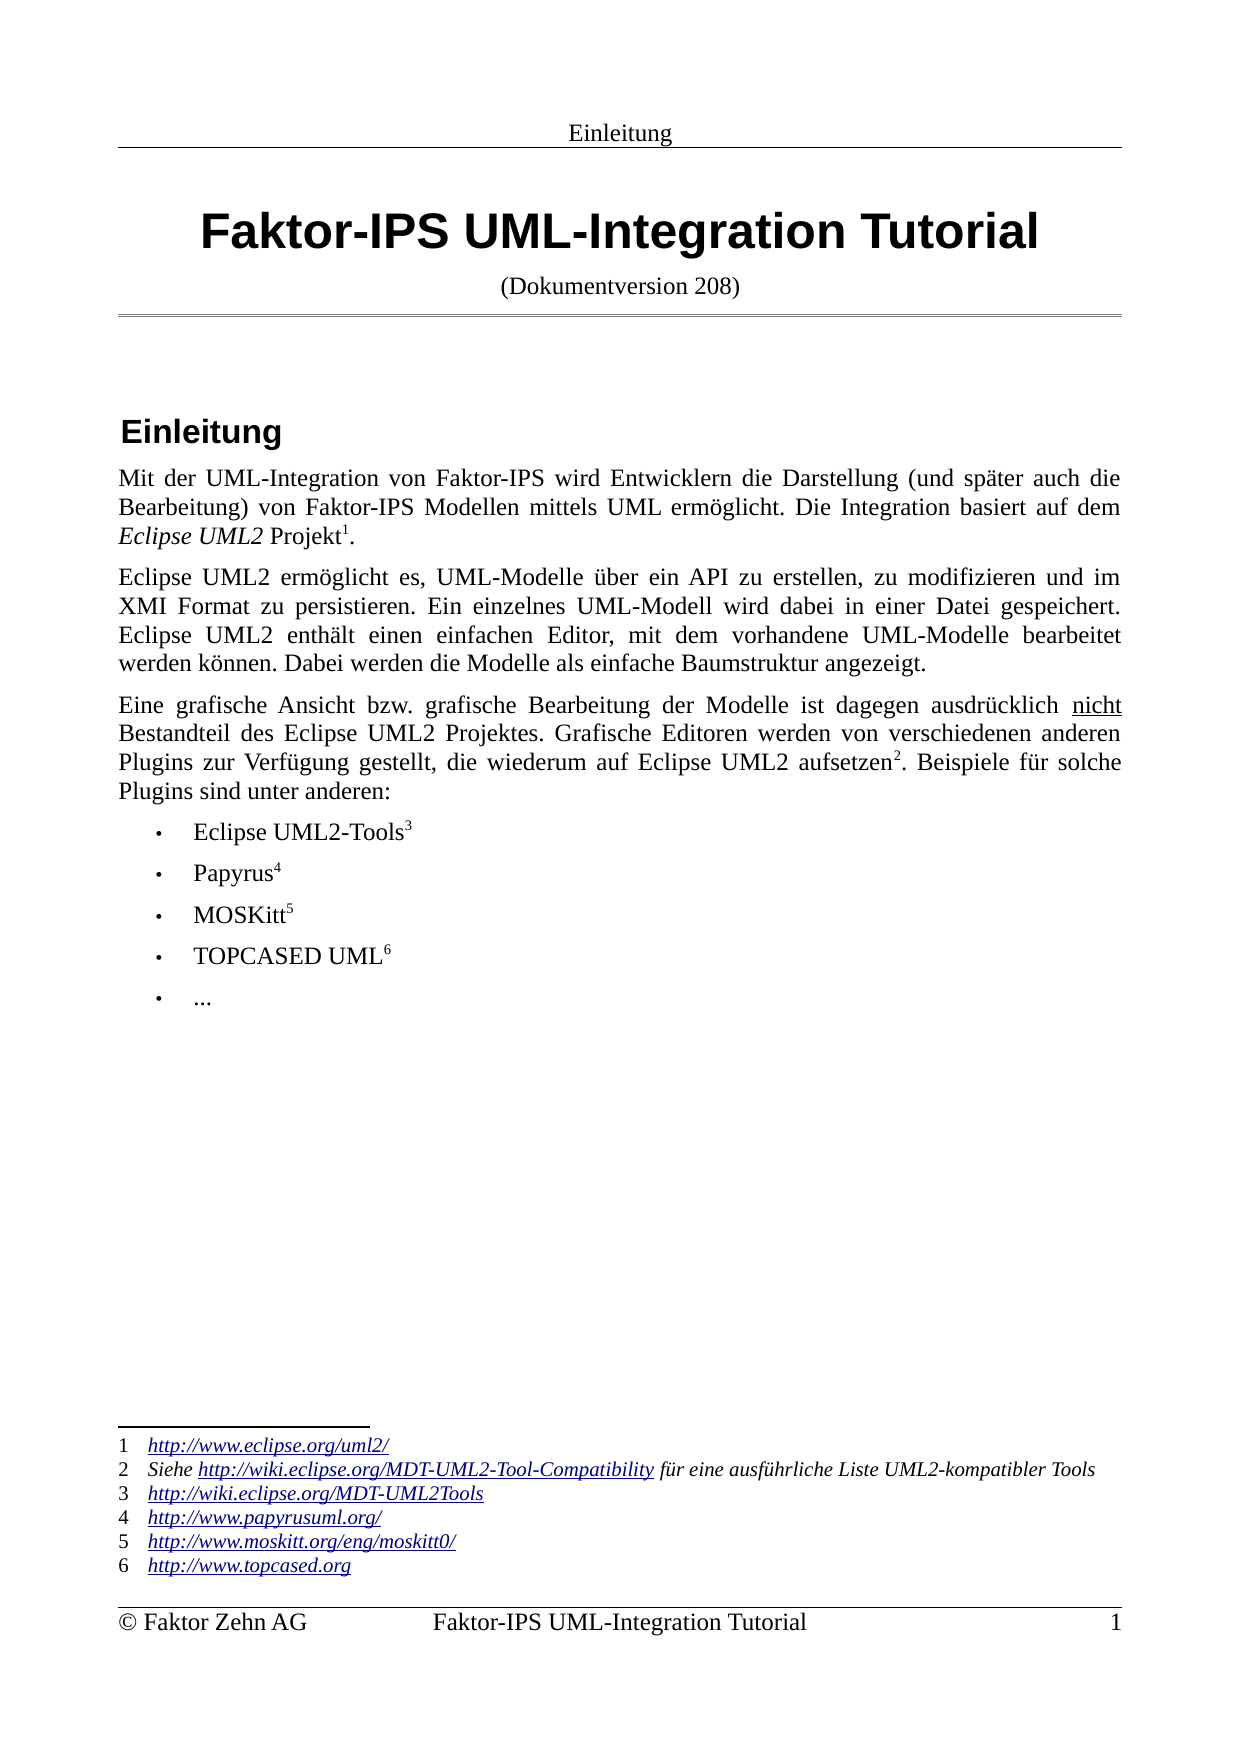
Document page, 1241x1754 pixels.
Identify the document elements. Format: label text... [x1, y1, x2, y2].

list http://www.topcased.org [118, 1553, 1122, 1577]
text http://www.eclipse.org/uml2/ [118, 1433, 1122, 1457]
list http://www.papyrusuml.org/ [118, 1505, 1122, 1529]
subtitle Einleitung [118, 412, 1122, 451]
list http://wiki.eclipse.org/MDT-UML2Tools [118, 1481, 1122, 1505]
text Faktor-IPS UML-Integration Tutorial [118, 201, 1122, 259]
text Eine grafische Ansicht bzw. grafische Bearbeitung der Modelle ist dagegen ausdrücklich nicht Bestandteil des Eclipse UML2 Projektes. Grafische Editoren werden von verschiedenen anderen Plugins zur Verfügung gestellt, die wiederum auf Eclipse UML2 aufsetzen. Beispiele für solche Plugins sind unter anderen: [118, 690, 1122, 805]
list ... [156, 982, 1122, 1011]
list TOPCASED UML [156, 941, 1122, 970]
text (Dokumentversion 208) [118, 271, 1122, 300]
text Siehe http://wiki.eclipse.org/MDT-UML2-Tool-Compatibility für eine ausführliche Liste UML2-kompatibler Tools [118, 1457, 1122, 1481]
text Eclipse UML2 ermöglicht es, UML-Modelle über ein API zu erstellen, zu modifizieren und im XMI Format zu persistieren. Ein einzelnes UML-Modell wird dabei in einer Datei gespeichert. Eclipse UML2 enthält einen einfachen Editor, mit dem vorhandene UML-Modelle bearbeitet werden können. Dabei werden die Modelle als einfache Baumstruktur angezeigt. [118, 562, 1122, 677]
list MOSKitt [156, 900, 1122, 928]
list Papyrus [156, 858, 1122, 887]
text Mit der UML-Integration von Faktor-IPS wird Entwicklern die Darstellung (und später auch die Bearbeitung) von Faktor-IPS Modellen mittels UML ermöglicht. Die Integration basiert auf dem Eclipse UML2 Projekt. [118, 463, 1122, 550]
list http://www.moskitt.org/eng/moskitt0/ [118, 1529, 1122, 1553]
list Eclipse UML2-Tools [156, 817, 1122, 846]
